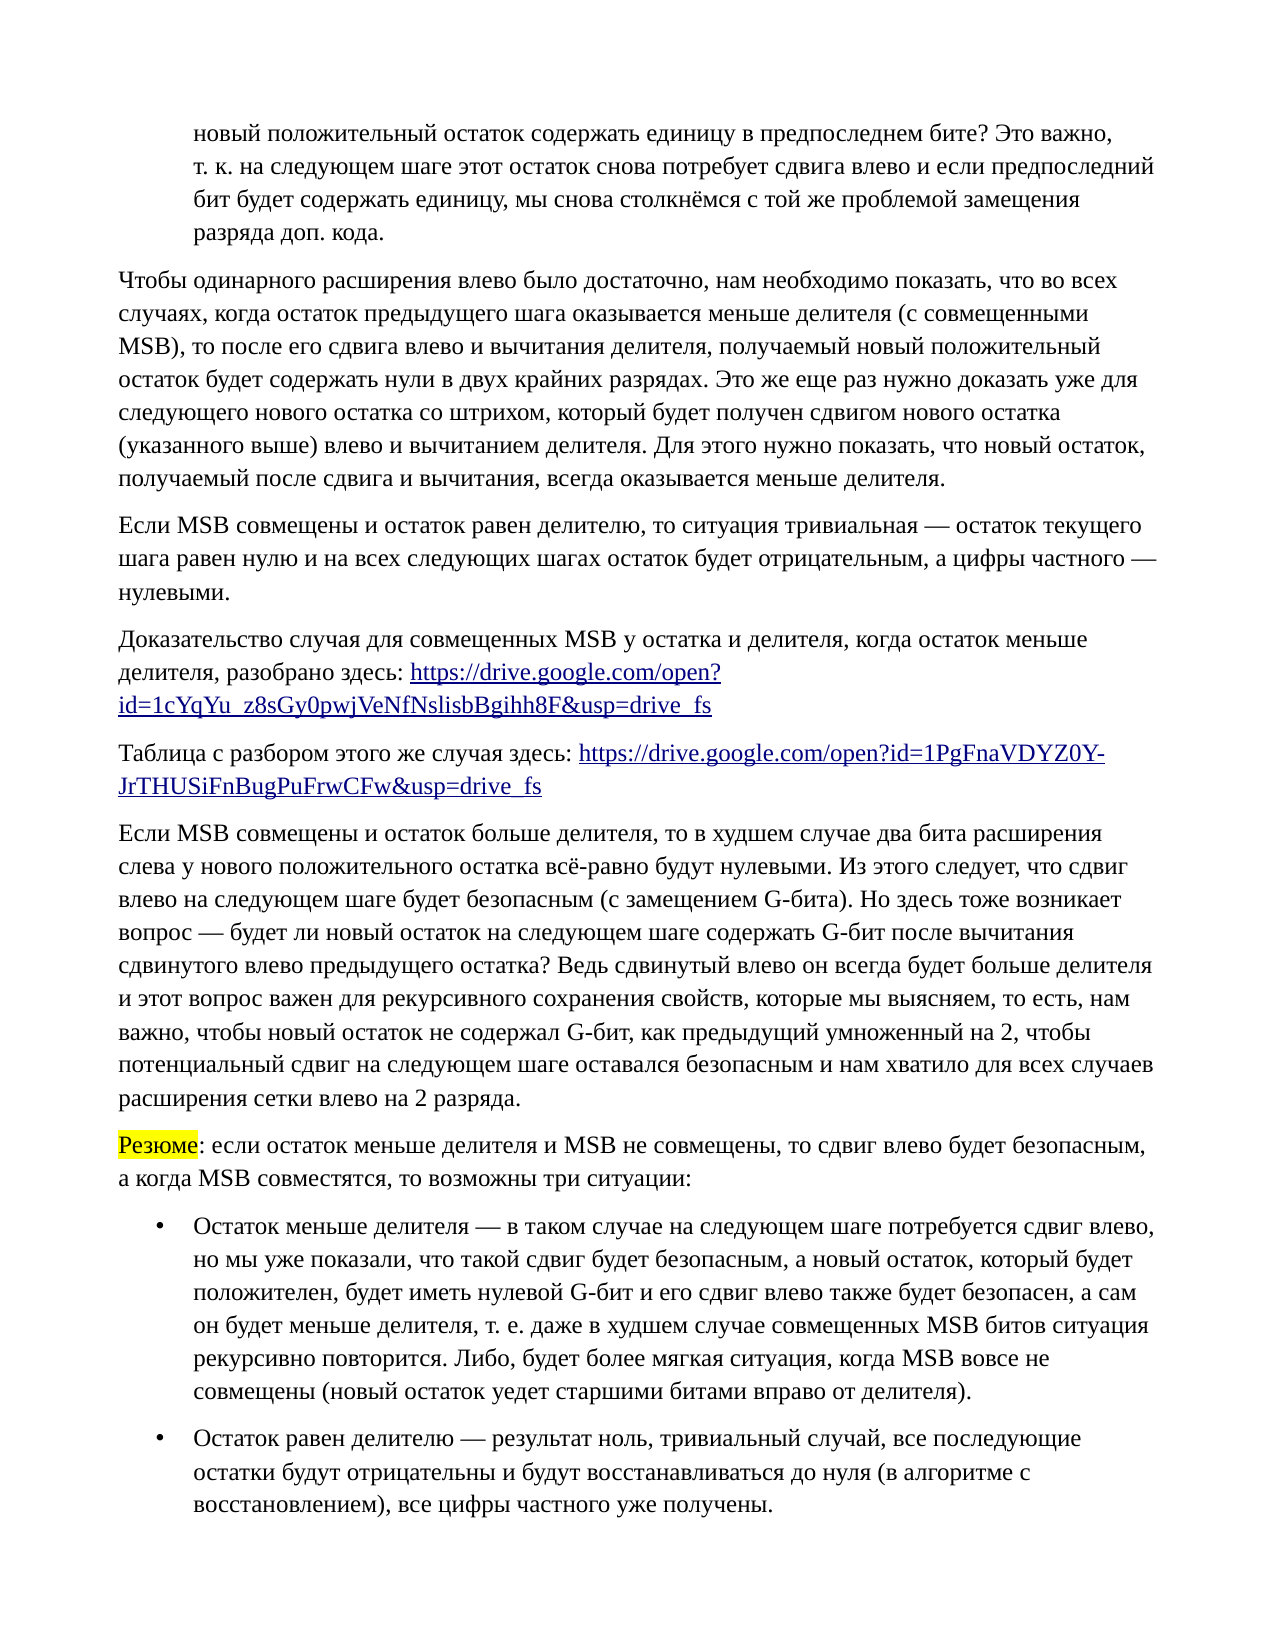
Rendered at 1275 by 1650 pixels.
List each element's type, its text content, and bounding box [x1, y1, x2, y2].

list Остаток равен делителю — результат ноль, тривиальный случай, все последующие остатки будут отрицательны и будут восстанавливаться до нуля (в алгоритме с восстановлением), все цифры частного уже получены. [156, 1423, 1157, 1518]
list Остаток меньше делителя — в таком случае на следующем шаге потребуется сдвиг влево, но мы уже показали, что такой сдвиг будет безопасным, а новый остаток, который будет положителен, будет иметь нулевой G-бит и его сдвиг влево также будет безопасен, а сам он будет меньше делителя, т. е. даже в худшем случае совмещенных MSB битов ситуация рекурсивно повторится. Либо, будет более мягкая ситуация, когда MSB вовсе не совмещены (новый остаток уедет старшими битами вправо от делителя). [156, 1211, 1157, 1405]
text Резюме: если остаток меньше делителя и MSB не совмещены, то сдвиг влево будет безопасным, а когда MSB совместятся, то возможны три ситуации: [118, 1130, 1157, 1192]
text Доказательство случая для совмещенных MSB у остатка и делителя, когда остаток меньше делителя, разобрано здесь: https://drive.google.com/open?id=1cYqYu_z8sGy0pwjVeNfNslisbBgihh8F&usp=drive_fs [118, 624, 1157, 719]
text Чтобы одинарного расширения влево было достаточно, нам необходимо показать, что во всех случаях, когда остаток предыдущего шага оказывается меньше делителя (с совмещенными MSB), то после его сдвига влево и вычитания делителя, получаемый новый положительный остаток будет содержать нули в двух крайних разрядах. Это же еще раз нужно доказать уже для следующего нового остатка со штрихом, который будет получен сдвигом нового остатка (указанного выше) влево и вычитанием делителя. Для этого нужно показать, что новый остаток, получаемый после сдвига и вычитания, всегда оказывается меньше делителя. [118, 265, 1157, 492]
text Если MSB совмещены и остаток больше делителя, то в худшем случае два бита расширения слева у нового положительного остатка всё-равно будут нулевыми. Из этого следует, что сдвиг влево на следующем шаге будет безопасным (с замещением G-бита). Но здесь тоже возникает вопрос — будет ли новый остаток на следующем шаге содержать G-бит после вычитания сдвинутого влево предыдущего остатка? Ведь сдвинутый влево он всегда будет больше делителя и этот вопрос важен для рекурсивного сохранения свойств, которые мы выясняем, то есть, нам важно, чтобы новый остаток не содержал G-бит, как предыдущий умноженный на 2, чтобы потенциальный сдвиг на следующем шаге оставался безопасным и нам хватило для всех случаев расширения сетки влево на 2 разряда. [118, 818, 1157, 1111]
list новый положительный остаток содержать единицу в предпоследнем бите? Это важно, т. к. на следующем шаге этот остаток снова потребует сдвига влево и если предпоследний бит будет содержать единицу, мы снова столкнёмся с той же проблемой замещения разряда доп. кода. [156, 118, 1157, 246]
text Если MSB совмещены и остаток равен делителю, то ситуация тривиальная — остаток текущего шага равен нулю и на всех следующих шагах остаток будет отрицательным, а цифры частного — нулевыми. [118, 511, 1157, 605]
text Таблица с разбором этого же случая здесь: https://drive.google.com/open?id=1PgFnaVDYZ0Y-JrTHUSiFnBugPuFrwCFw&usp=drive_fs [118, 738, 1157, 799]
